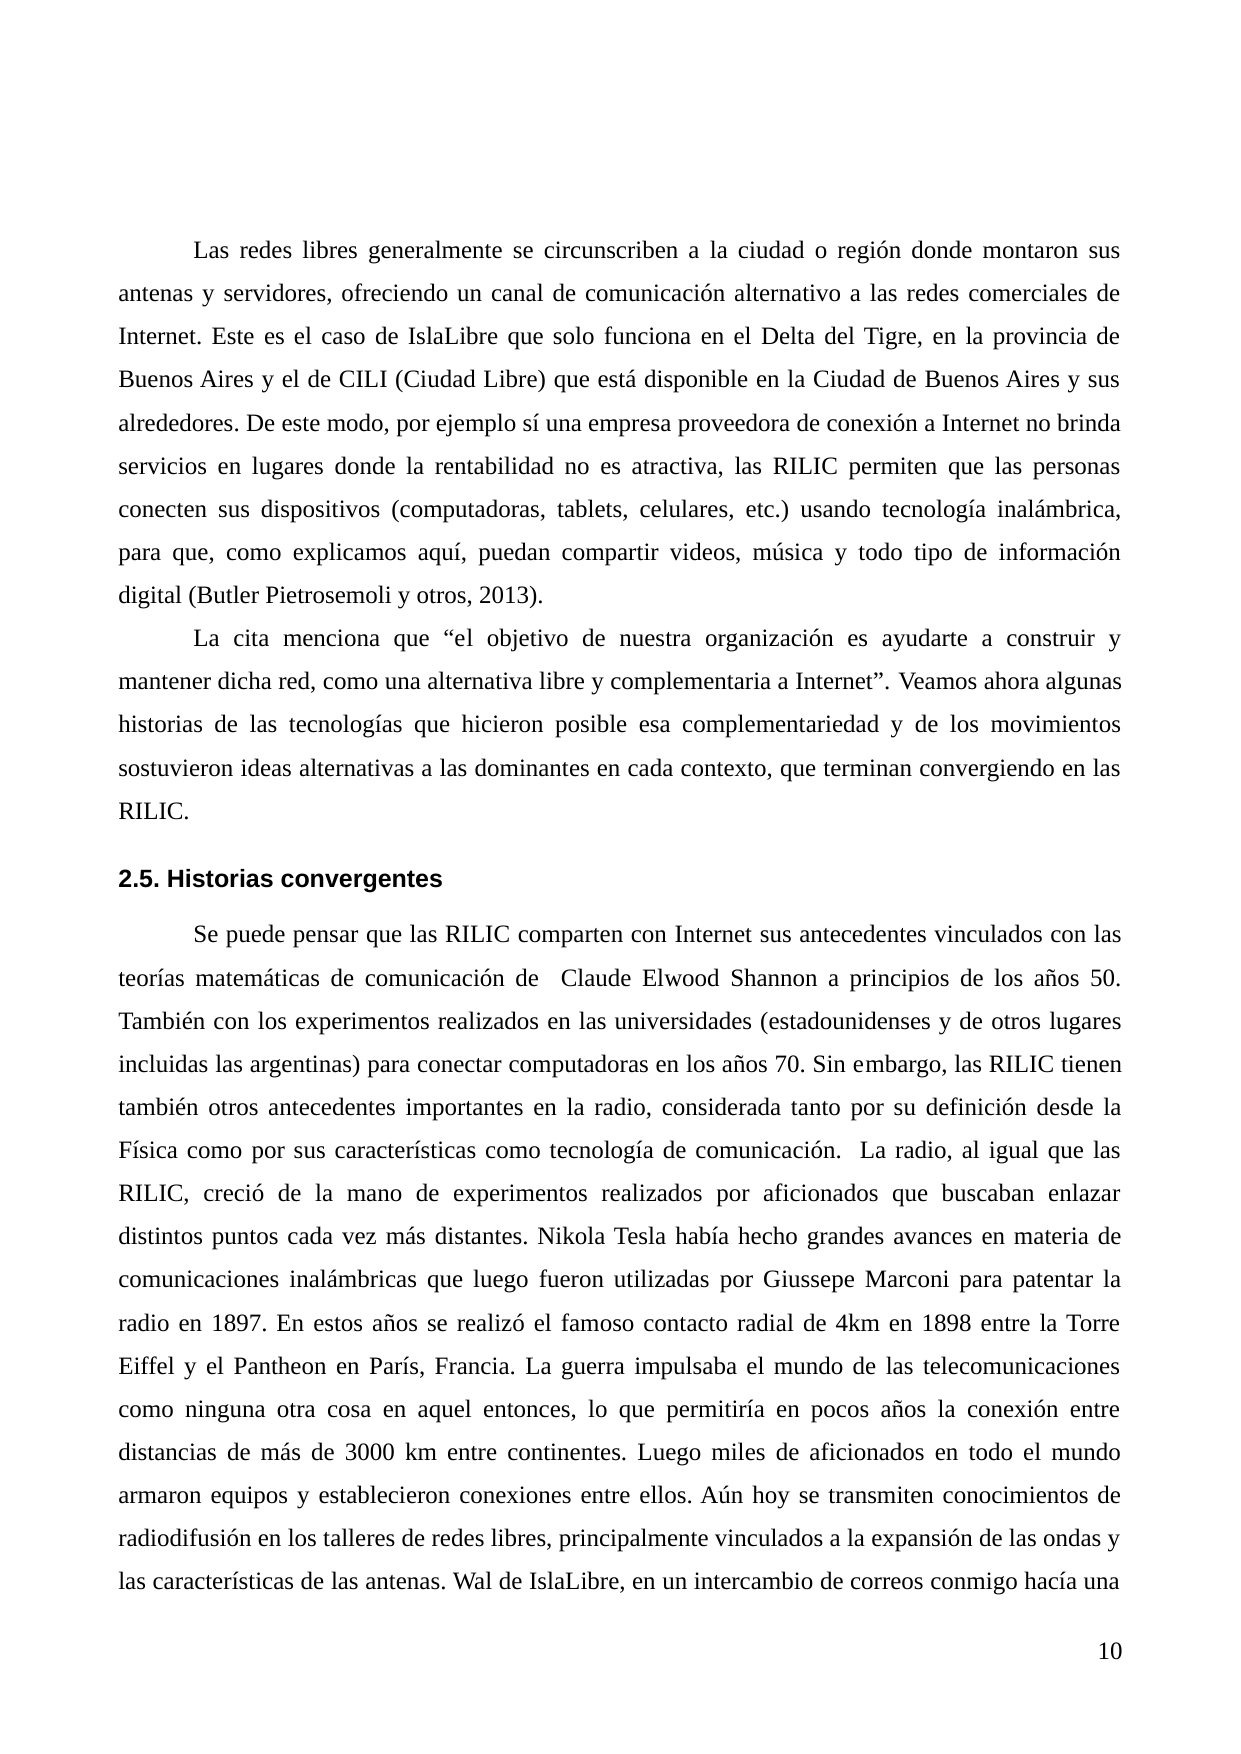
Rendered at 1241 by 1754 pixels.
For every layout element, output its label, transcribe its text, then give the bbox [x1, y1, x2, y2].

text Las redes libres generalmente se circunscriben a la ciudad o región donde montaron sus antenas y servidores, ofreciendo un canal de comunicación alternativo a las redes comerciales de Internet. Este es el caso de IslaLibre que solo funciona en el Delta del Tigre, en la provincia de Buenos Aires y el de CILI (Ciudad Libre) que está disponible en la Ciudad de Buenos Aires y sus alrededores. De este modo, por ejemplo sí una empresa proveedora de conexión a Internet no brinda servicios en lugares donde la rentabilidad no es atractiva, las RILIC permiten que las personas conecten sus dispositivos (computadoras, tablets, celulares, etc.) usando tecnología inalámbrica, para que, como explicamos aquí, puedan compartir videos, música y todo tipo de información digital (Butler Pietrosemoli y otros, 2013). [118, 235, 1122, 609]
text La cita menciona que “el objetivo de nuestra organización es ayudarte a construir y mantener dicha red, como una alternativa libre y complementaria a Internet”. Veamos ahora algunas historias de las tecnologías que hicieron posible esa complementariedad y de los movimientos sostuvieron ideas alternativas a las dominantes en cada contexto, que terminan convergiendo en las RILIC. [118, 623, 1122, 824]
subtitle 2.5. Historias convergentes [118, 864, 1122, 893]
text Se puede pensar que las RILIC comparten con Internet sus antecedentes vinculados con las teorías matemáticas de comunicación de Claude Elwood Shannon a principios de los años 50. También con los experimentos realizados en las universidades (estadounidenses y de otros lugares incluidas las argentinas) para conectar computadoras en los años 70. Sin embargo, las RILIC tienen también otros antecedentes importantes en la radio, considerada tanto por su definición desde la Física como por sus características como tecnología de comunicación. La radio, al igual que las RILIC, creció de la mano de experimentos realizados por aficionados que buscaban enlazar distintos puntos cada vez más distantes. Nikola Tesla había hecho grandes avances en materia de comunicaciones inalámbricas que luego fueron utilizadas por Giussepe Marconi para patentar la radio en 1897. En estos años se realizó el famoso contacto radial de 4km en 1898 entre la Torre Eiffel y el Pantheon en París, Francia. La guerra impulsaba el mundo de las telecomunicaciones como ninguna otra cosa en aquel entonces, lo que permitiría en pocos años la conexión entre distancias de más de 3000 km entre continentes. Luego miles de aficionados en todo el mundo armaron equipos y establecieron conexiones entre ellos. Aún hoy se transmiten conocimientos de radiodifusión en los talleres de redes libres, principalmente vinculados a la expansión de las ondas y las características de las antenas. Wal de IslaLibre, en un intercambio de correos conmigo hacía una [118, 919, 1122, 1595]
